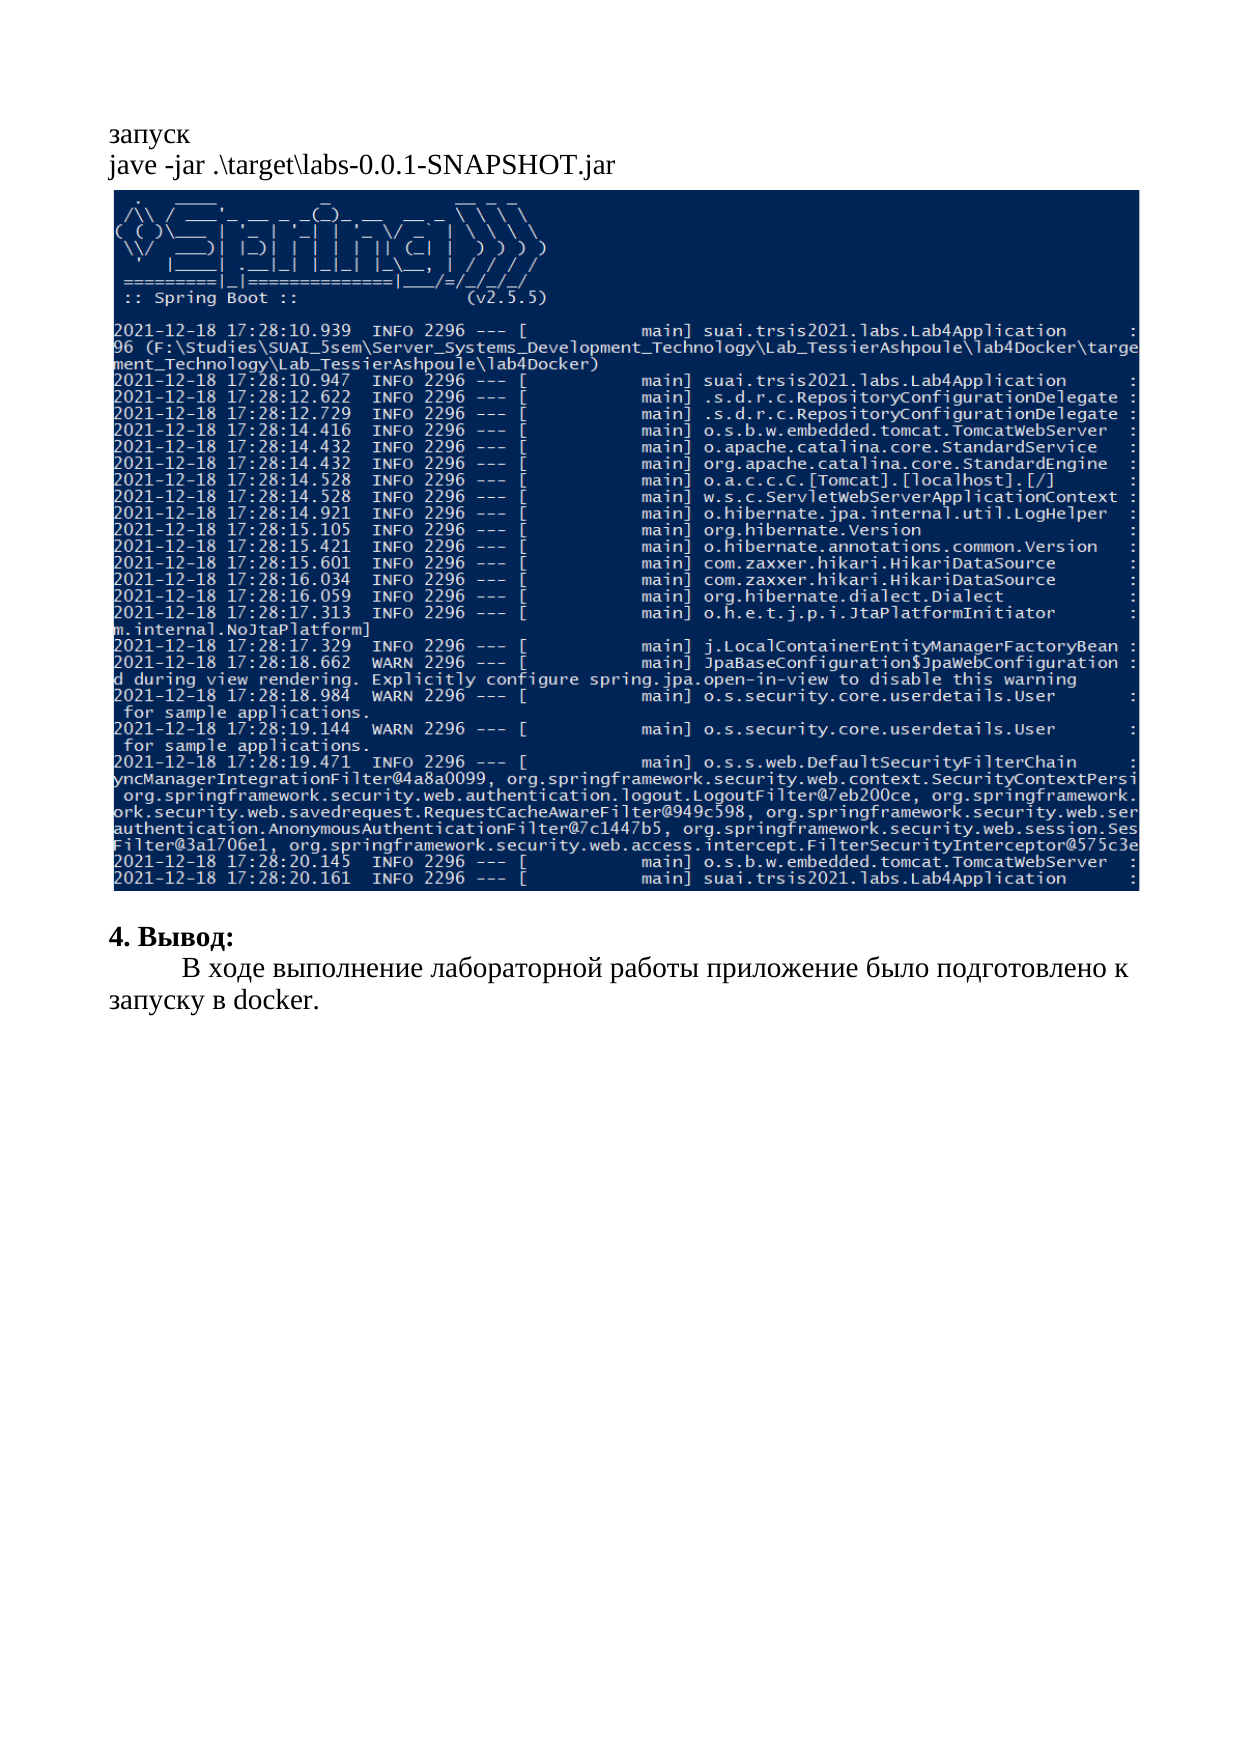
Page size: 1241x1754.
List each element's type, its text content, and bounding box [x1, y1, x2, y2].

text запуск [108, 118, 1134, 149]
text В ходе выполнение лабораторной работы приложение было подготовлено к запуску в docker. [108, 953, 1134, 1015]
picture [113, 190, 1140, 891]
text 4. Вывод: [108, 922, 1134, 953]
text jave -jar .\target\labs-0.0.1-SNAPSHOT.jar [108, 149, 1134, 181]
